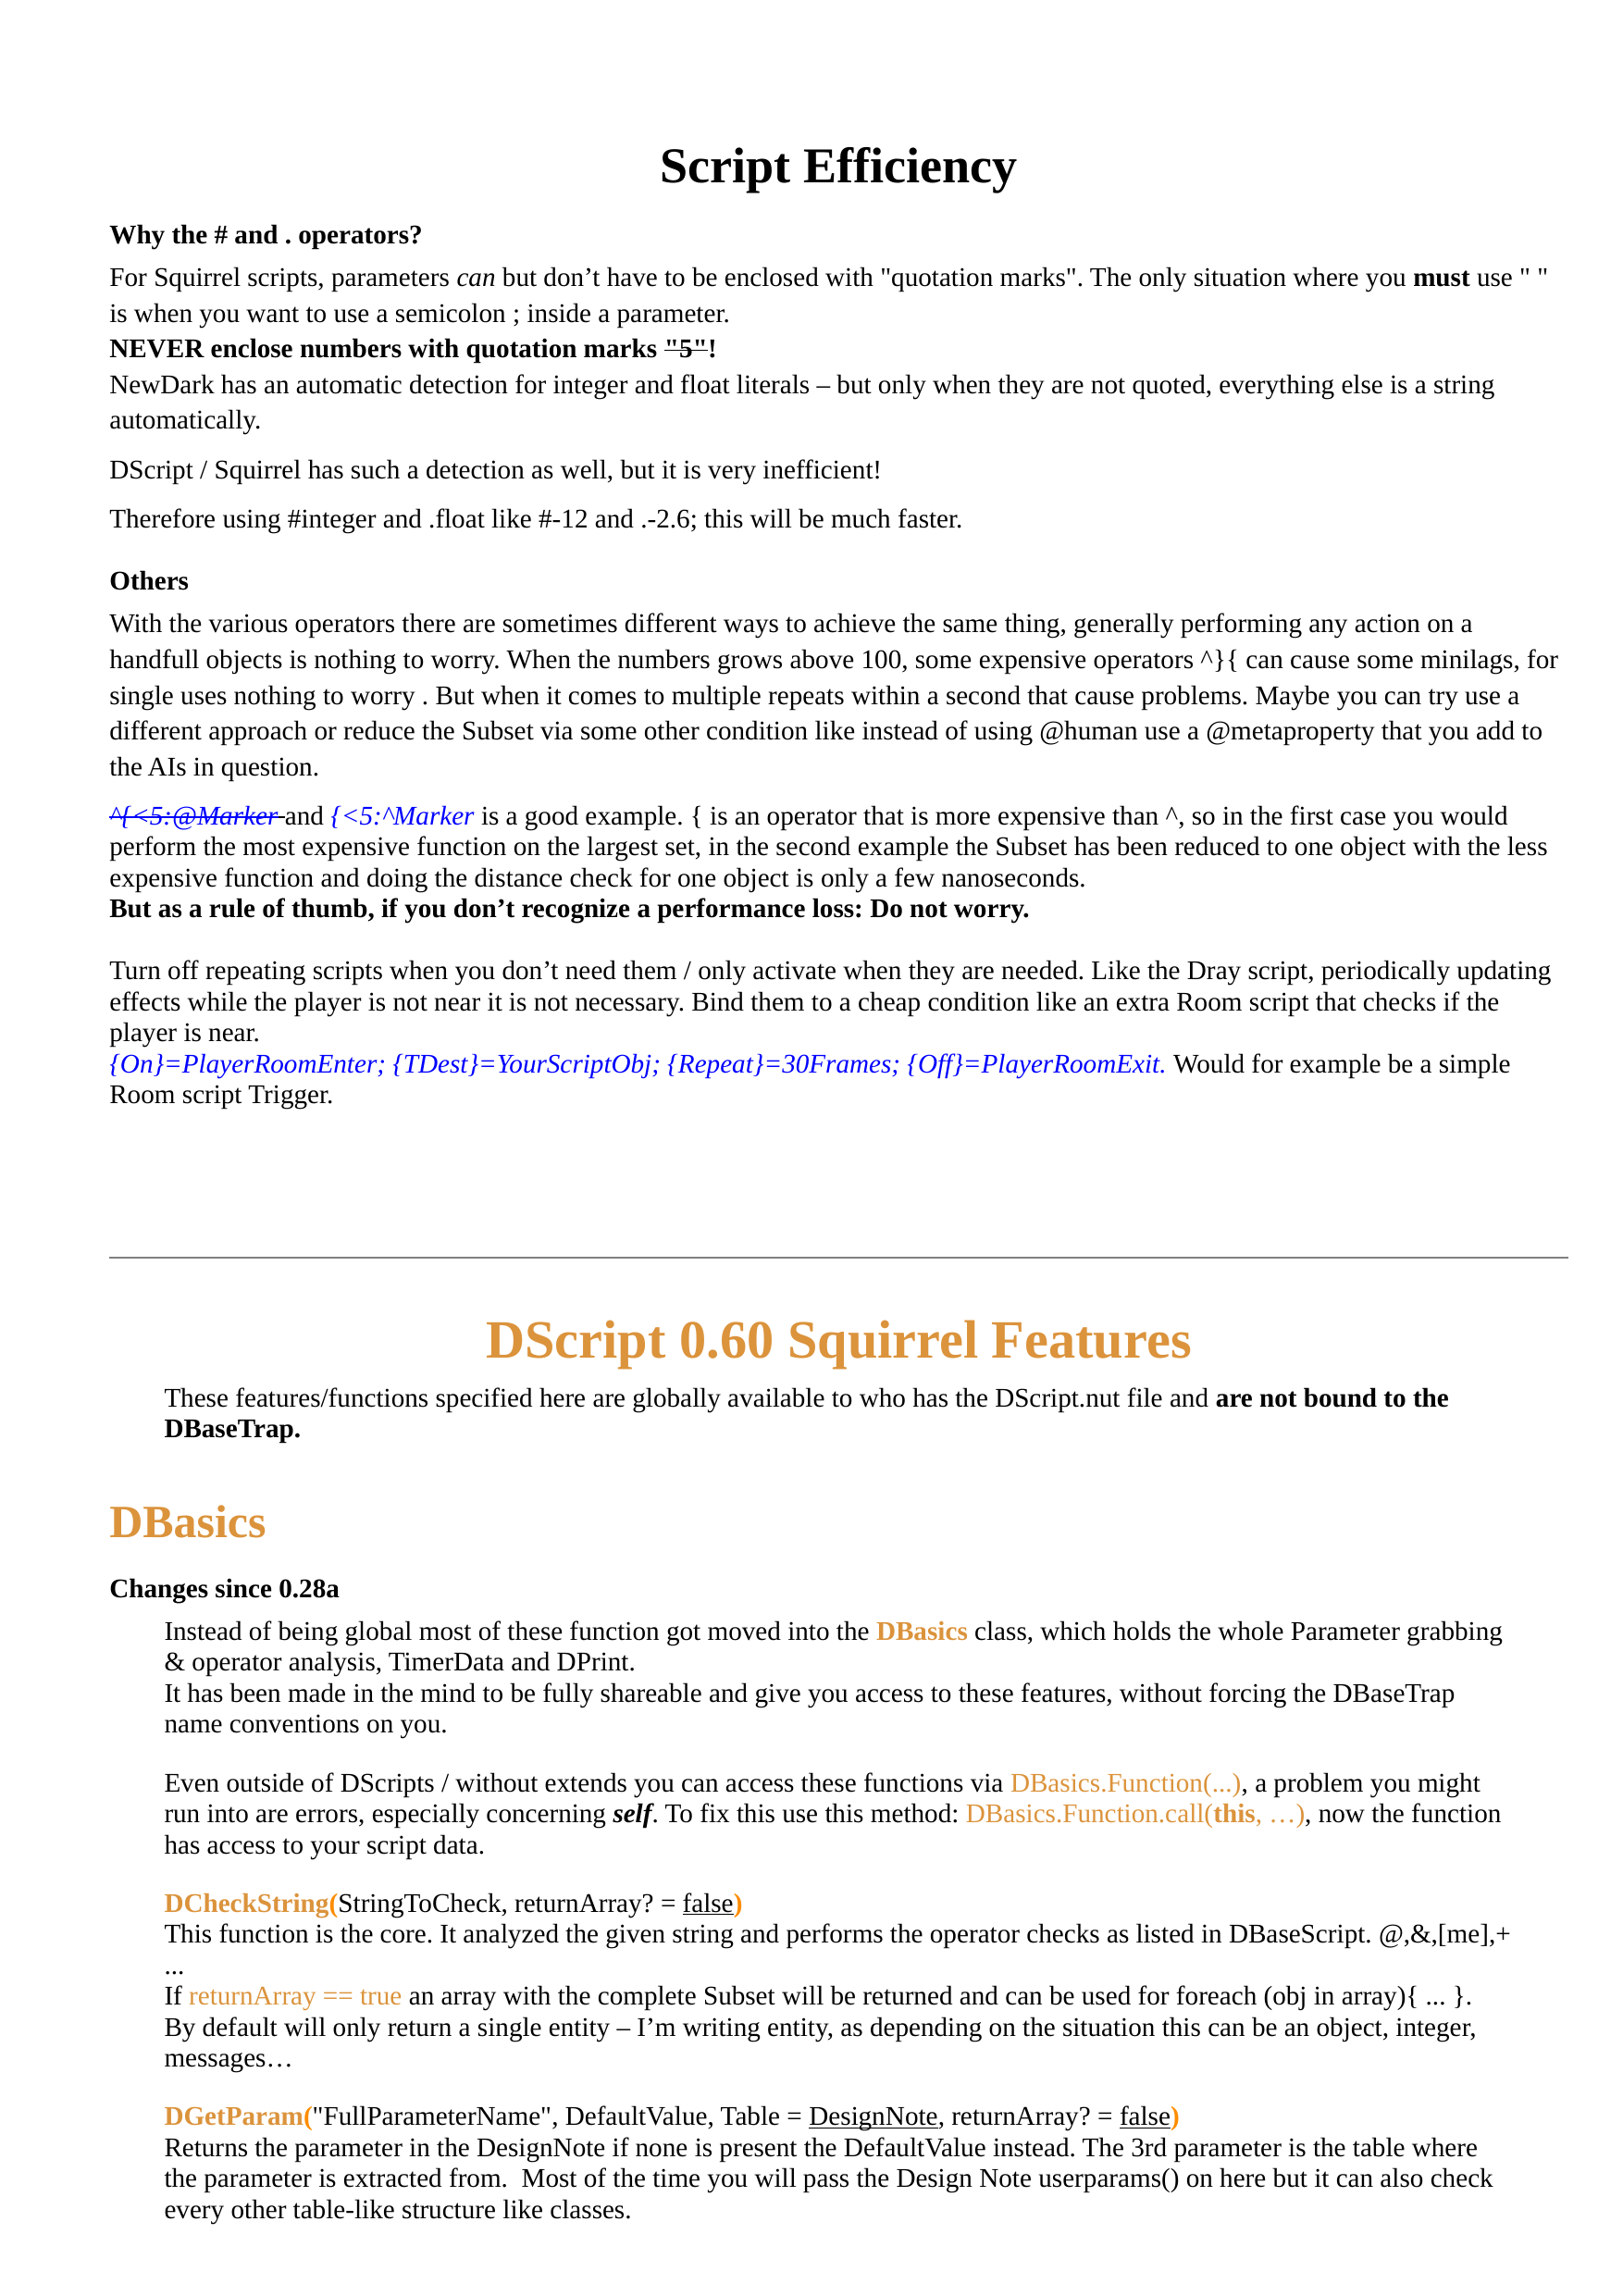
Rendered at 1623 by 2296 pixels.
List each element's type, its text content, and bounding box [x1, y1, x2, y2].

text Even outside of DScripts / without extends you can access these functions via DBasics.Function(...), a problem you might run into are errors, especially concerning self. To fix this use this method: DBasics.Function.call(this, …), now the function has access to your script data. [164, 1767, 1514, 1859]
text With the various operators there are sometimes different ways to achieve the same thing, generally performing any action on a handfull objects is nothing to worry. When the numbers grows above 100, some expensive operators ^}{ can cause some minilags, for single uses nothing to worry . But when it comes to multiple repeats within a second that cause problems. Maybe you can try use a different approach or reduce the Subset via some other condition like instead of using @human use a @metaproperty that you add to the AIs in question. [109, 608, 1568, 781]
subtitle Why the # and . operators? [109, 218, 1568, 250]
subtitle Changes since 0.28a [109, 1572, 1568, 1603]
text For Squirrel scripts, parameters can but don’t have to be enclosed with "quotation marks". The only situation where you must use " " is when you want to use a semicolon ; inside a parameter. NEVER enclose numbers with quotation marks "5"! NewDark has an automatic detection for integer and float literals – but only when they are not quoted, everything else is a string automatically. [109, 261, 1568, 435]
text These features/functions specified here are globally available to who has the DScript.nut file and are not bound to the DBaseTrap. [164, 1382, 1514, 1474]
text {On}=PlayerRoomEnter; {TDest}=YourScriptObj; {Repeat}=30Frames; {Off}=PlayerRoomExit. Would for example be a simple Room script Trigger. [109, 1048, 1568, 1110]
text DScript / Squirrel has such a detection as well, but it is very inefficient! [109, 453, 1568, 484]
text Therefore using #integer and .float like #-12 and .-2.6; this will be much faster. [109, 503, 1568, 533]
subtitle DBasics [109, 1494, 1568, 1547]
subtitle DScript 0.60 Squirrel Features [109, 1308, 1568, 1370]
text ^{<5:@Marker and {<5:^Marker is a good example. { is an operator that is more expensive than ^, so in the first case you would perform the most expensive function on the largest set, in the second example the Subset has been reduced to one object with the less expensive function and doing the distance check for one object is only a few nanoseconds. [109, 800, 1568, 892]
subtitle Script Efficiency [109, 136, 1568, 193]
text DGetParam("FullParameterName", DefaultValue, Table = DesignNote, returnArray? = false) Returns the parameter in the DesignNote if none is present the DefaultValue instead. The 3rd parameter is the table where the parameter is extracted from. Most of the time you will pass the Design Note userparams() on here but it can also check every other table-like structure like classes. [164, 2100, 1514, 2225]
text DCheckString(StringToCheck, returnArray? = false) This function is the core. It analyzed the given string and performs the operator checks as listed in DBaseScript. @,&,[me],+ ... If returnArray == true an array with the complete Subset will be returned and can be used for foreach (obj in array){ ... }. By default will only return a single entity – I’m writing entity, as depending on the situation this can be an object, integer, messages… [164, 1887, 1514, 2073]
subtitle Others [109, 565, 1568, 596]
text Instead of being global most of these function got moved into the DBasics class, which holds the whole Parameter grabbing & operator analysis, TimerData and DPrint. It has been made in the mind to be fully shareable and give you access to these features, without forcing the DBaseTrap name conventions on you. [164, 1615, 1514, 1739]
text Turn off repeating scripts when you don’t need them / only activate when they are needed. Like the Dray script, periodically updating effects while the player is not near it is not necessary. Bind them to a cheap condition like an extra Room script that checks if the player is near. [109, 954, 1568, 1048]
text But as a rule of thumb, if you don’t recognize a performance loss: Do not worry. [109, 892, 1568, 924]
